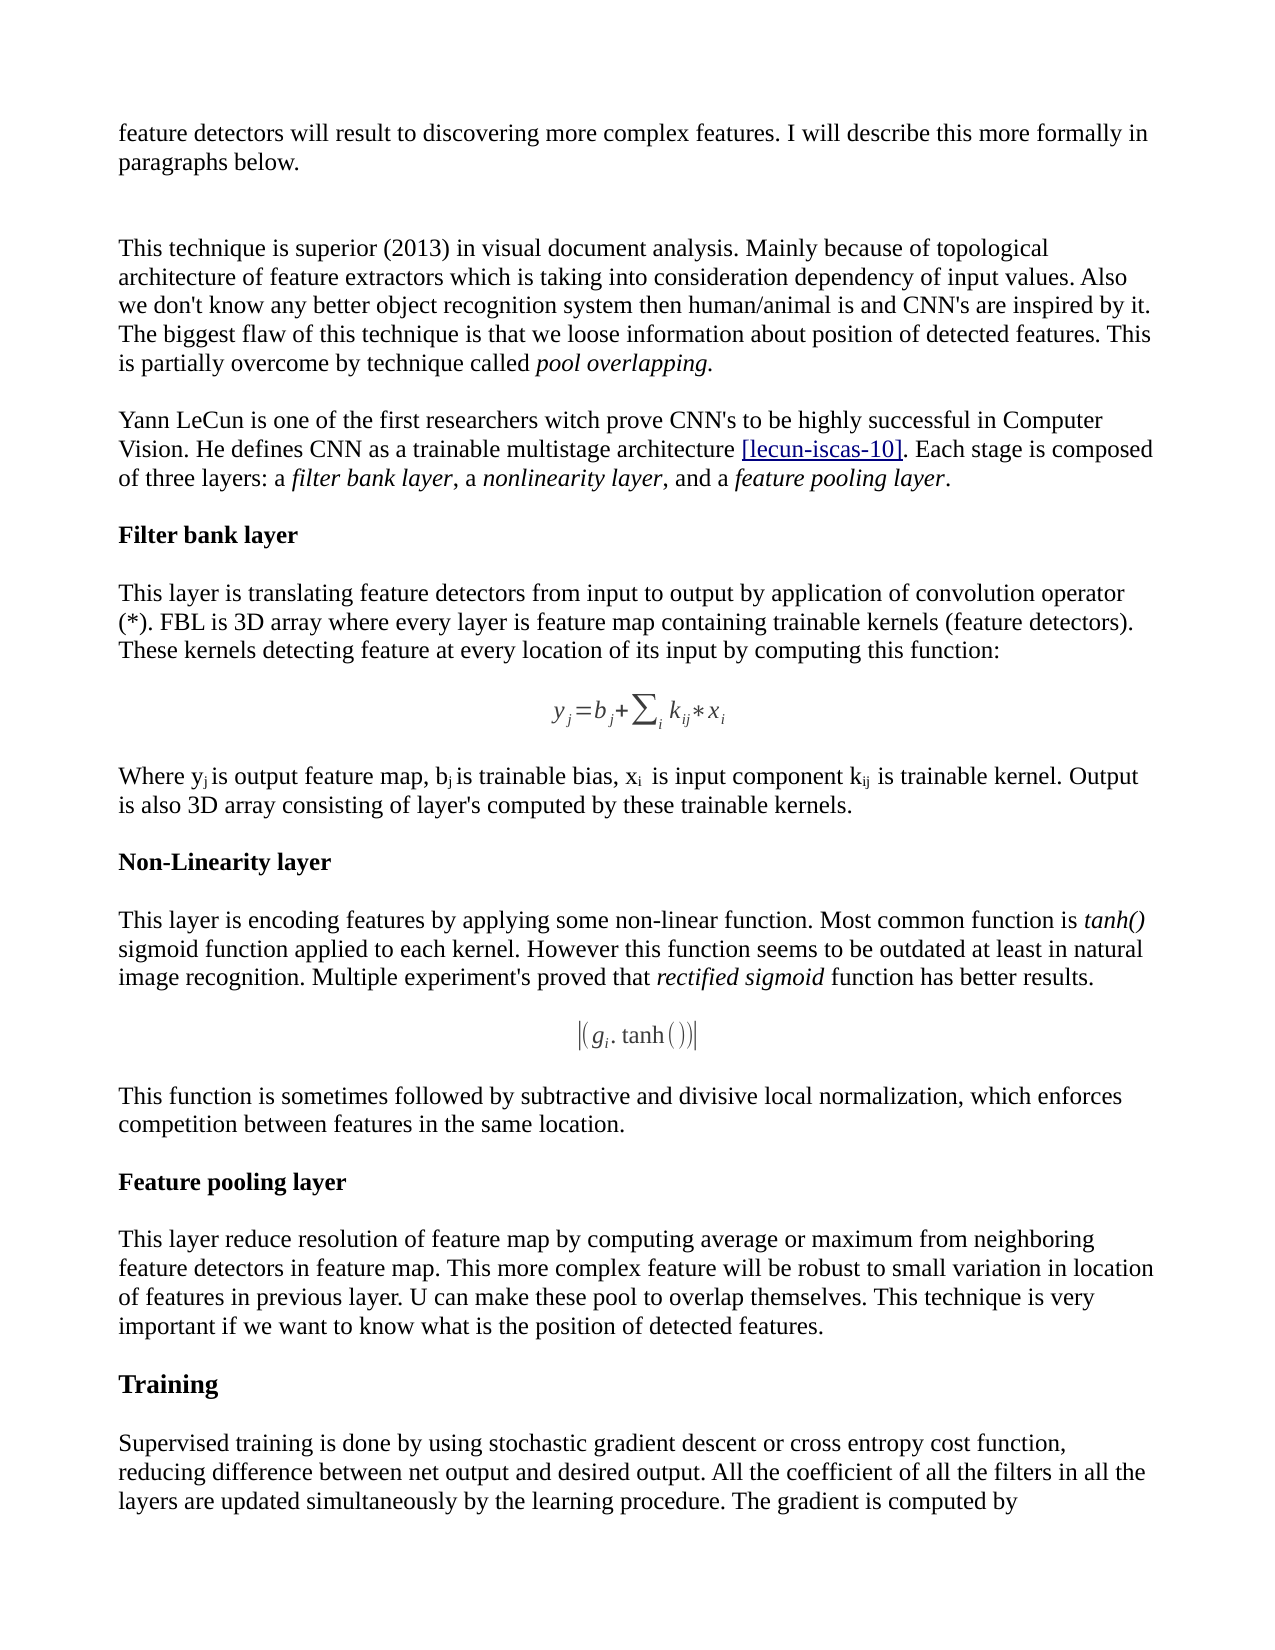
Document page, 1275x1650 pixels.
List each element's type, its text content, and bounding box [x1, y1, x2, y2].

text Yann LeCun is one of the first researchers witch prove CNN's to be highly successful in Computer Vision. He defines CNN as a trainable multistage architecture [lecun-iscas-10]. Each stage is composed of three layers: a filter bank layer, a nonlinearity layer, and a feature pooling layer. [118, 406, 1157, 492]
text This technique is superior (2013) in visual document analysis. Mainly because of topological architecture of feature extractors which is taking into consideration dependency of input values. Also we don't know any better object recognition system then human/animal is and CNN's are inspired by it. The biggest flaw of this technique is that we loose information about position of detected features. This is partially overcome by technique called pool overlapping. [118, 233, 1157, 377]
text Supervised training is done by using stochastic gradient descent or cross entropy cost function, reducing difference between net output and desired output. All the coefficient of all the filters in all the layers are updated simultaneously by the learning procedure. The gradient is computed by [118, 1428, 1157, 1514]
text Where yj is output feature map, bj is trainable bias, xi is input component kij is trainable kernel. Output is also 3D array consisting of layer's computed by these trainable kernels. [118, 761, 1157, 819]
text feature detectors will result to discovering more complex features. I will describe this more formally in paragraphs below. [118, 118, 1157, 176]
text Non-Linearity layer [118, 847, 1157, 876]
text This function is sometimes followed by subtractive and divisive local normalization, which enforces competition between features in the same location. [118, 1081, 1157, 1138]
text Training [118, 1368, 1157, 1399]
text Feature pooling layer [118, 1167, 1157, 1196]
text This layer is encoding features by applying some non-linear function. Most common function is tanh() sigmoid function applied to each kernel. However this function seems to be outdated at least in natural image recognition. Multiple experiment's proved that rectified sigmoid function has better results. [118, 905, 1157, 991]
text Filter bank layer [118, 521, 1157, 549]
text This layer is translating feature detectors from input to output by application of convolution operator (*). FBL is 3D array where every layer is feature map containing trainable kernels (feature detectors). These kernels detecting feature at every location of its input by computing this function: [118, 578, 1157, 664]
text This layer reduce resolution of feature map by computing average or maximum from neighboring feature detectors in feature map. This more complex feature will be robust to small variation in location of features in previous layer. U can make these pool to overlap themselves. This technique is very important if we want to know what is the position of detected features. [118, 1224, 1157, 1339]
